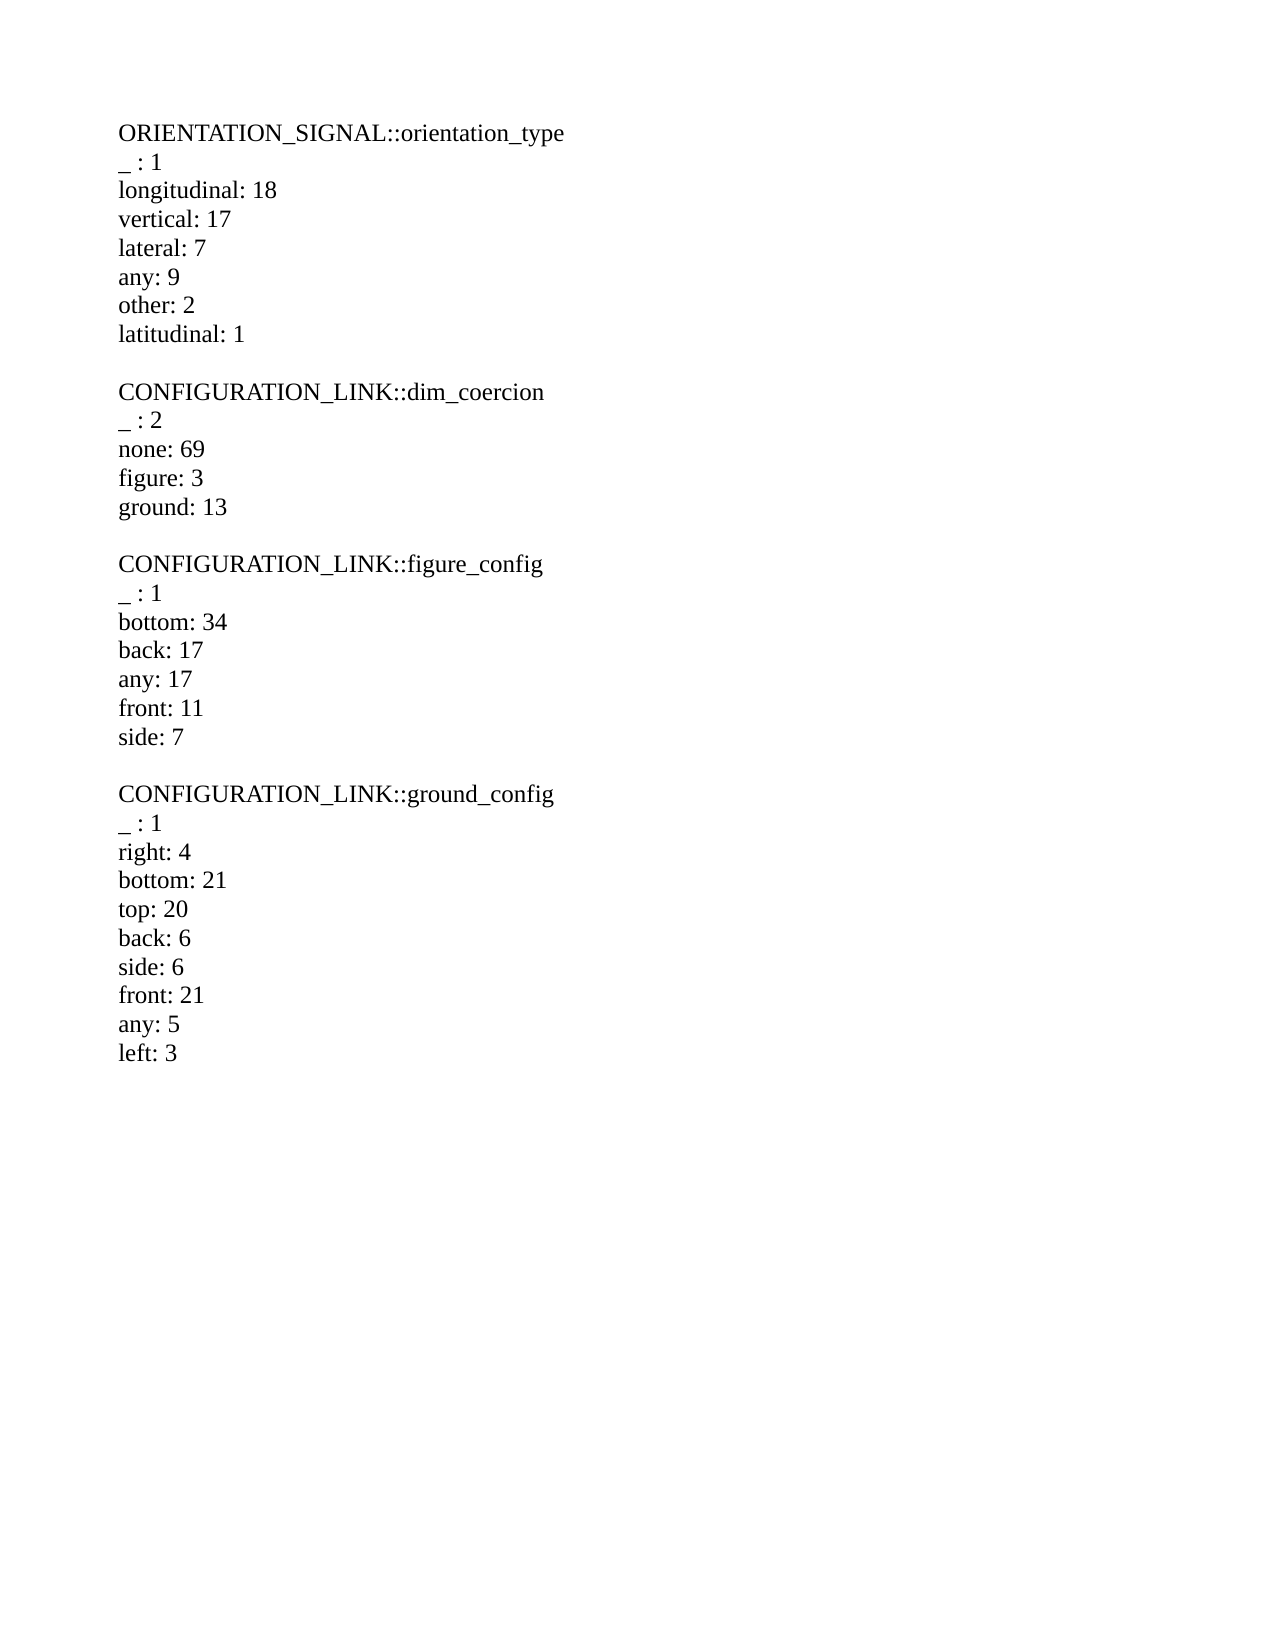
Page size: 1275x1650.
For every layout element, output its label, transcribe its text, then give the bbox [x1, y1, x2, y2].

text longitudinal: 18 [118, 176, 1157, 204]
text left: 3 [118, 1038, 1157, 1067]
text _ : 2 [118, 406, 1157, 434]
text any: 17 [118, 664, 1157, 693]
text lateral: 7 [118, 233, 1157, 262]
text ORIENTATION_SIGNAL::orientation_type [118, 118, 1157, 147]
text front: 11 [118, 693, 1157, 722]
text CONFIGURATION_LINK::figure_config [118, 549, 1157, 578]
text latitudinal: 1 [118, 319, 1157, 348]
text figure: 3 [118, 463, 1157, 492]
text none: 69 [118, 434, 1157, 463]
text back: 6 [118, 923, 1157, 952]
text top: 20 [118, 894, 1157, 923]
text right: 4 [118, 837, 1157, 866]
text vertical: 17 [118, 204, 1157, 233]
text bottom: 34 [118, 607, 1157, 636]
text CONFIGURATION_LINK::ground_config [118, 779, 1157, 808]
text _ : 1 [118, 578, 1157, 607]
text ground: 13 [118, 492, 1157, 521]
text front: 21 [118, 981, 1157, 1009]
text side: 7 [118, 722, 1157, 751]
text _ : 1 [118, 808, 1157, 837]
text _ : 1 [118, 147, 1157, 176]
text CONFIGURATION_LINK::dim_coercion [118, 377, 1157, 406]
text side: 6 [118, 952, 1157, 981]
text back: 17 [118, 636, 1157, 664]
text any: 5 [118, 1009, 1157, 1038]
text other: 2 [118, 291, 1157, 319]
text bottom: 21 [118, 866, 1157, 894]
text any: 9 [118, 262, 1157, 291]
